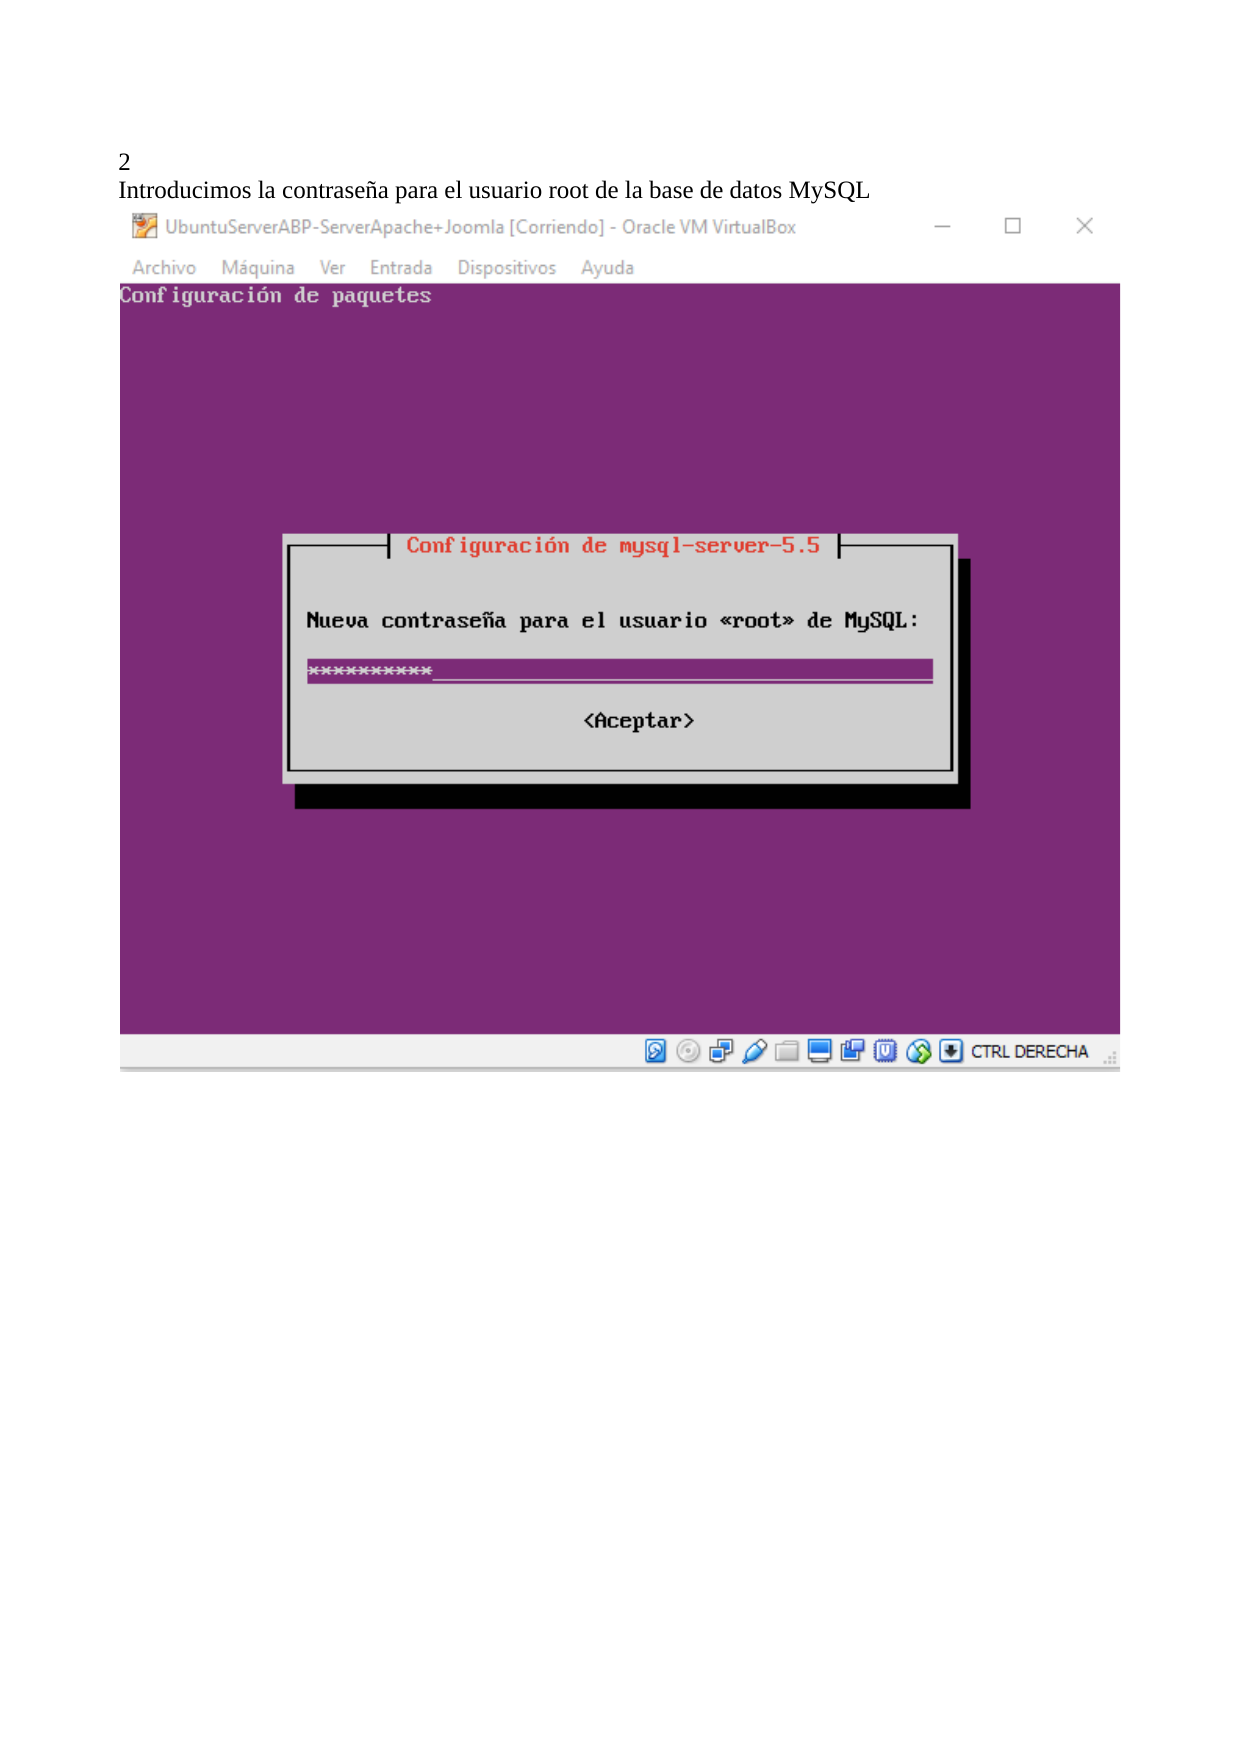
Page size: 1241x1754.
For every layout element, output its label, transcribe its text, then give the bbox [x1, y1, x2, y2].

picture [120, 204, 1121, 1072]
text 2 [118, 147, 1122, 176]
text Introducimos la contraseña para el usuario root de la base de datos MySQL [118, 176, 1122, 204]
